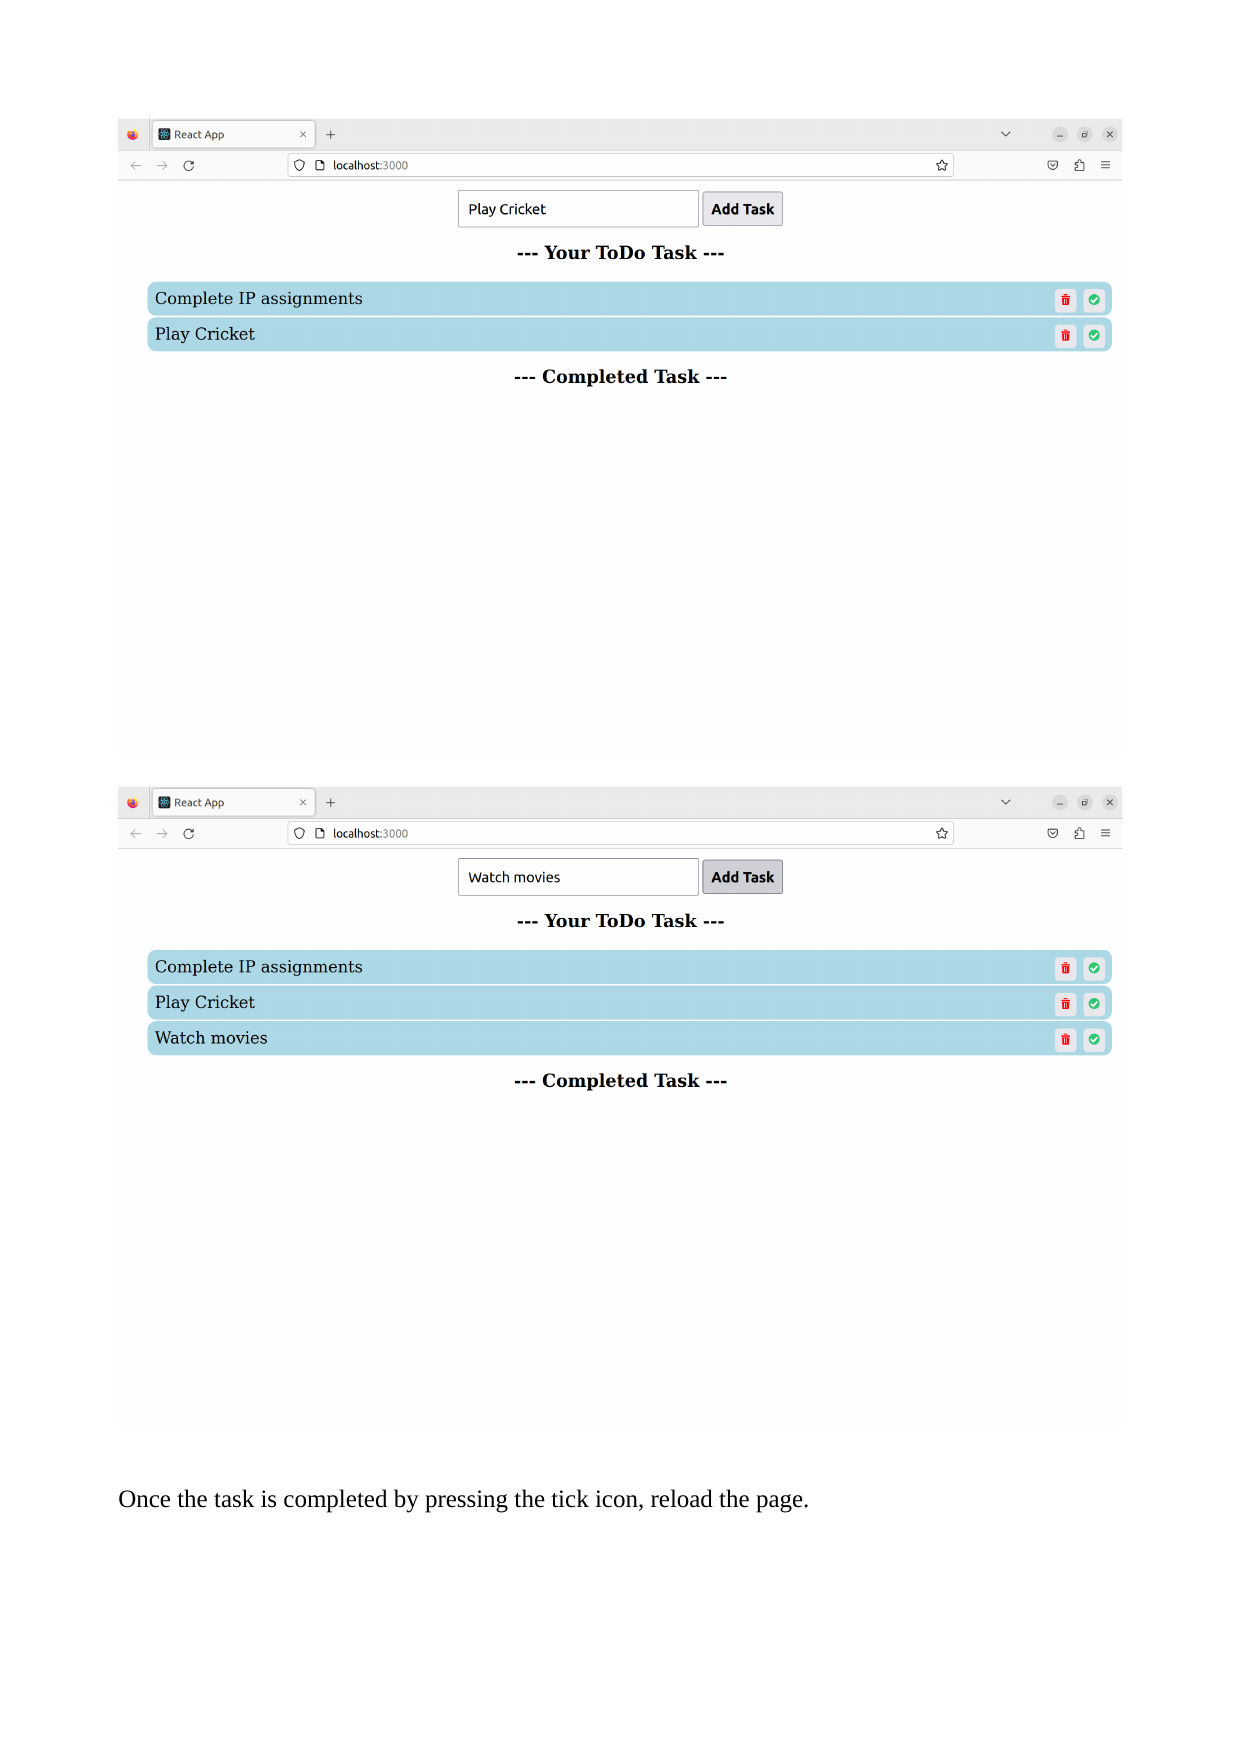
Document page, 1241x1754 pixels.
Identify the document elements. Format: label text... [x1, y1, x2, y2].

picture [118, 118, 1123, 758]
picture [118, 786, 1123, 1427]
text Once the task is completed by pressing the tick icon, reload the page. [118, 1484, 1122, 1512]
